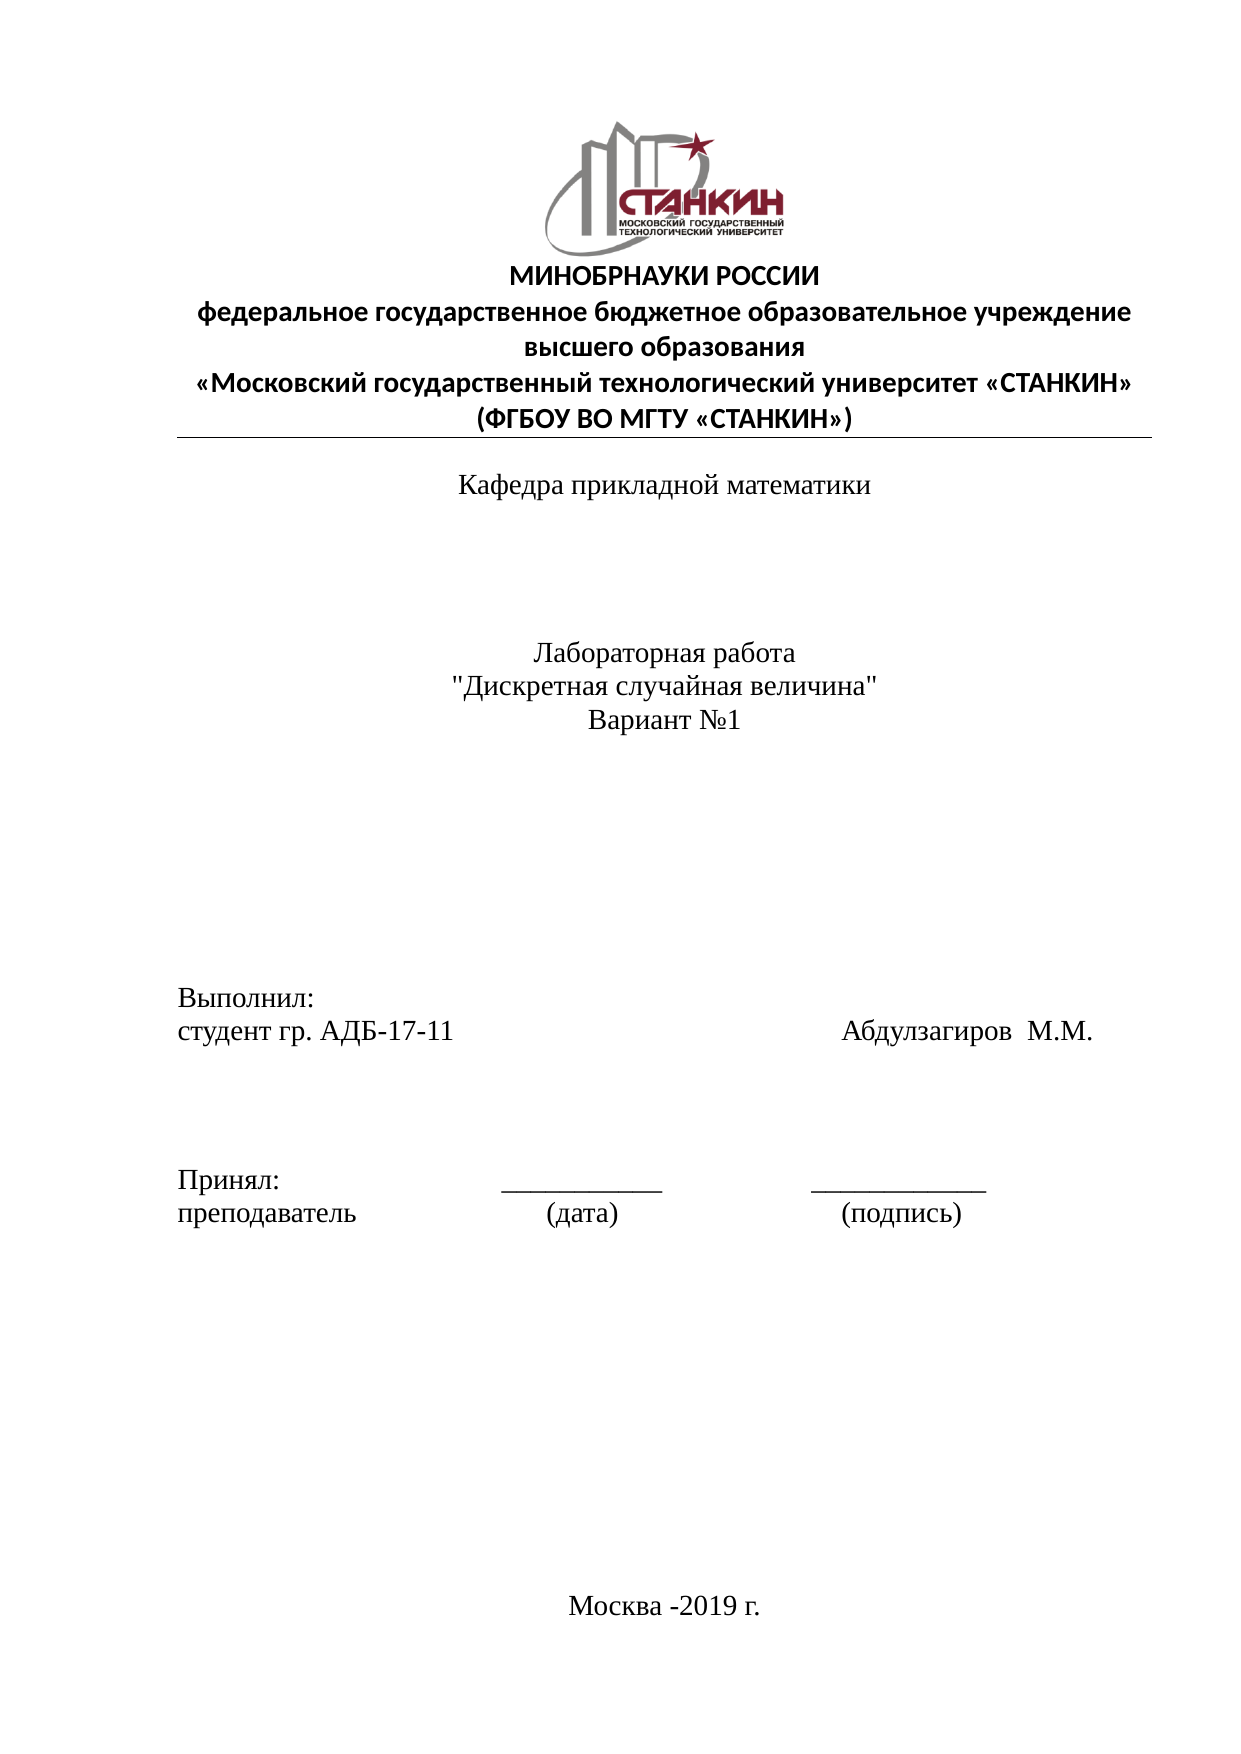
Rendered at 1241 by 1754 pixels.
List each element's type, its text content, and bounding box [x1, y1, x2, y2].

text «Московский государственный технологический университет «СТАНКИН» [177, 364, 1152, 400]
text Вариант №1 [177, 702, 1152, 736]
text Принял: ___________ ____________ [177, 1162, 1152, 1196]
text студент гр. АДБ-17-11 Абдулзагиров М.М. [177, 1013, 1152, 1047]
text (ФГБОУ ВО МГТУ «СТАНКИН») [177, 400, 1152, 437]
text Лабораторная работа [177, 635, 1152, 668]
text "Дискретная случайная величина" [177, 668, 1152, 702]
text Кафедра прикладной математики [177, 467, 1152, 501]
text Выполнил: [177, 980, 1152, 1013]
text преподаватель (дата) (подпись) [177, 1196, 1152, 1229]
text федеральное государственное бюджетное образовательное учреждение [177, 293, 1152, 328]
text Москва -2019 г. [177, 1588, 1152, 1622]
text МИНОБРНАУКИ РОССИИ [177, 257, 1152, 293]
text высшего образования [177, 328, 1152, 364]
